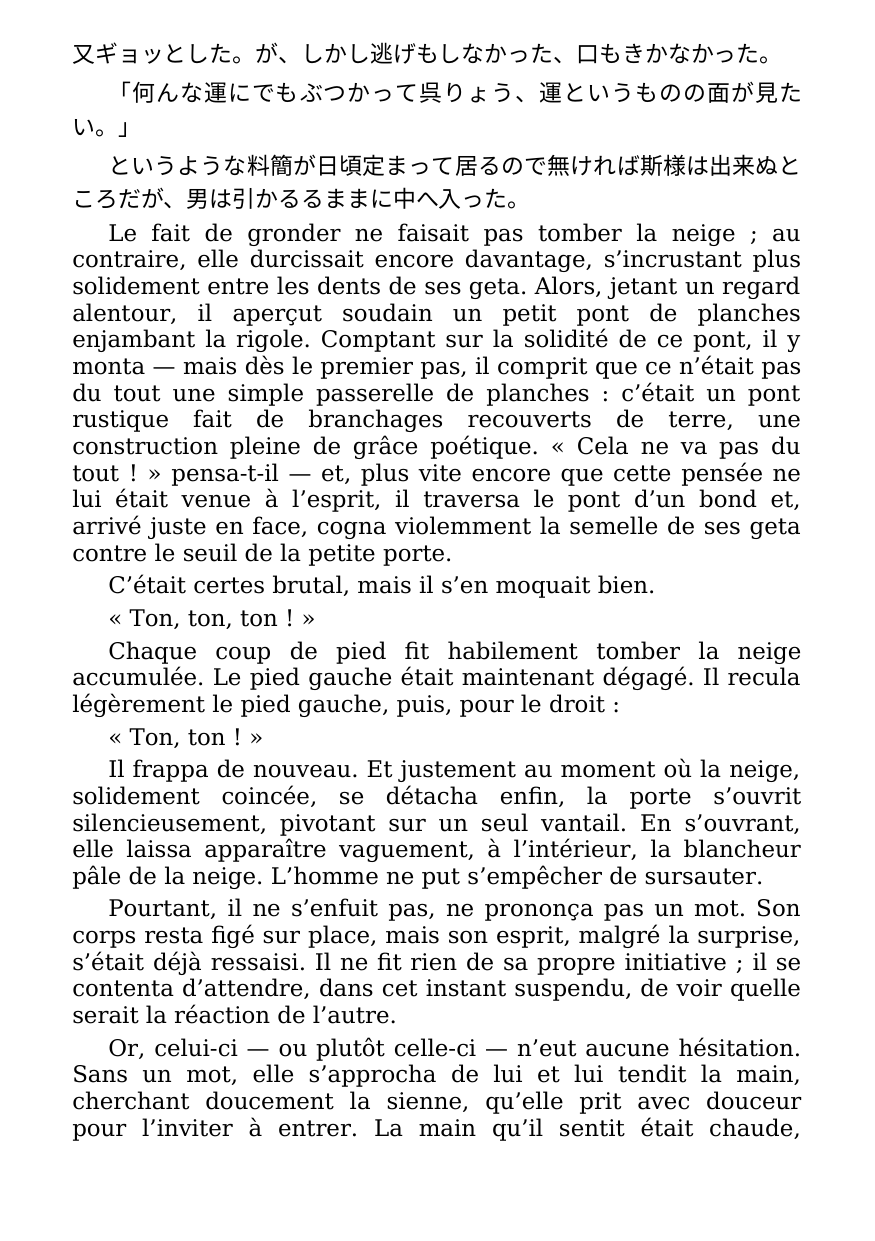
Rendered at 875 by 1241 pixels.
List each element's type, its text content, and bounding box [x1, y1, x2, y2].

text Or, celui-ci — ou plutôt celle-ci — n’eut aucune hésitation. Sans un mot, elle s’approcha de lui et lui tendit la main, cherchant doucement la sienne, qu’elle prit avec douceur pour l’inviter à entrer. La main qu’il sentit était chaude, [72, 1035, 802, 1142]
text Le fait de gronder ne faisait pas tomber la neige ; au contraire, elle durcissait encore davantage, s’incrustant plus solidement entre les dents de ses geta. Alors, jetant un regard alentour, il aperçut soudain un petit pont de planches enjambant la rigole. Comptant sur la solidité de ce pont, il y monta — mais dès le premier pas, il comprit que ce n’était pas du tout une simple passerelle de planches : c’était un pont rustique fait de branchages recouverts de terre, une construction pleine de grâce poétique. « Cela ne va pas du tout ! » pensa-t-il — et, plus vite encore que cette pensée ne lui était venue à l’esprit, il traversa le pont d’un bond et, arrivé juste en face, cogna violemment la semelle de ses geta contre le seuil de la petite porte. [72, 220, 802, 567]
text Pourtant, il ne s’enfuit pas, ne prononça pas un mot. Son corps resta figé sur place, mais son esprit, malgré la surprise, s’était déjà ressaisi. Il ne fit rien de sa propre initiative ; il se contenta d’attendre, dans cet instant suspendu, de voir quelle serait la réaction de l’autre. [72, 896, 802, 1029]
text 又ギョッとした。が、しかし逃げもしなかった、口もきかなかった。 [72, 36, 802, 69]
text « Ton, ton, ton ! » [72, 605, 802, 632]
text というような料簡が日頃定まって居るので無ければ斯様は出来ぬところだが、男は引かるるままに中へ入った。 [72, 148, 802, 214]
text Il frappa de nouveau. Et justement au moment où la neige, solidement coincée, se détacha enfin, la porte s’ouvrit silencieusement, pivotant sur un seul vantail. En s’ouvrant, elle laissa apparaître vaguement, à l’intérieur, la blancheur pâle de la neige. L’homme ne put s’empêcher de sursauter. [72, 756, 802, 890]
text Chaque coup de pied fit habilement tomber la neige accumulée. Le pied gauche était maintenant dégagé. Il recula légèrement le pied gauche, puis, pour le droit : [72, 638, 802, 718]
text C’était certes brutal, mais il s’en moquait bien. [72, 573, 802, 599]
text « Ton, ton ! » [72, 724, 802, 750]
text 「何んな運にでもぶつかって呉りょう、運というものの面が見たい。」 [72, 75, 802, 142]
